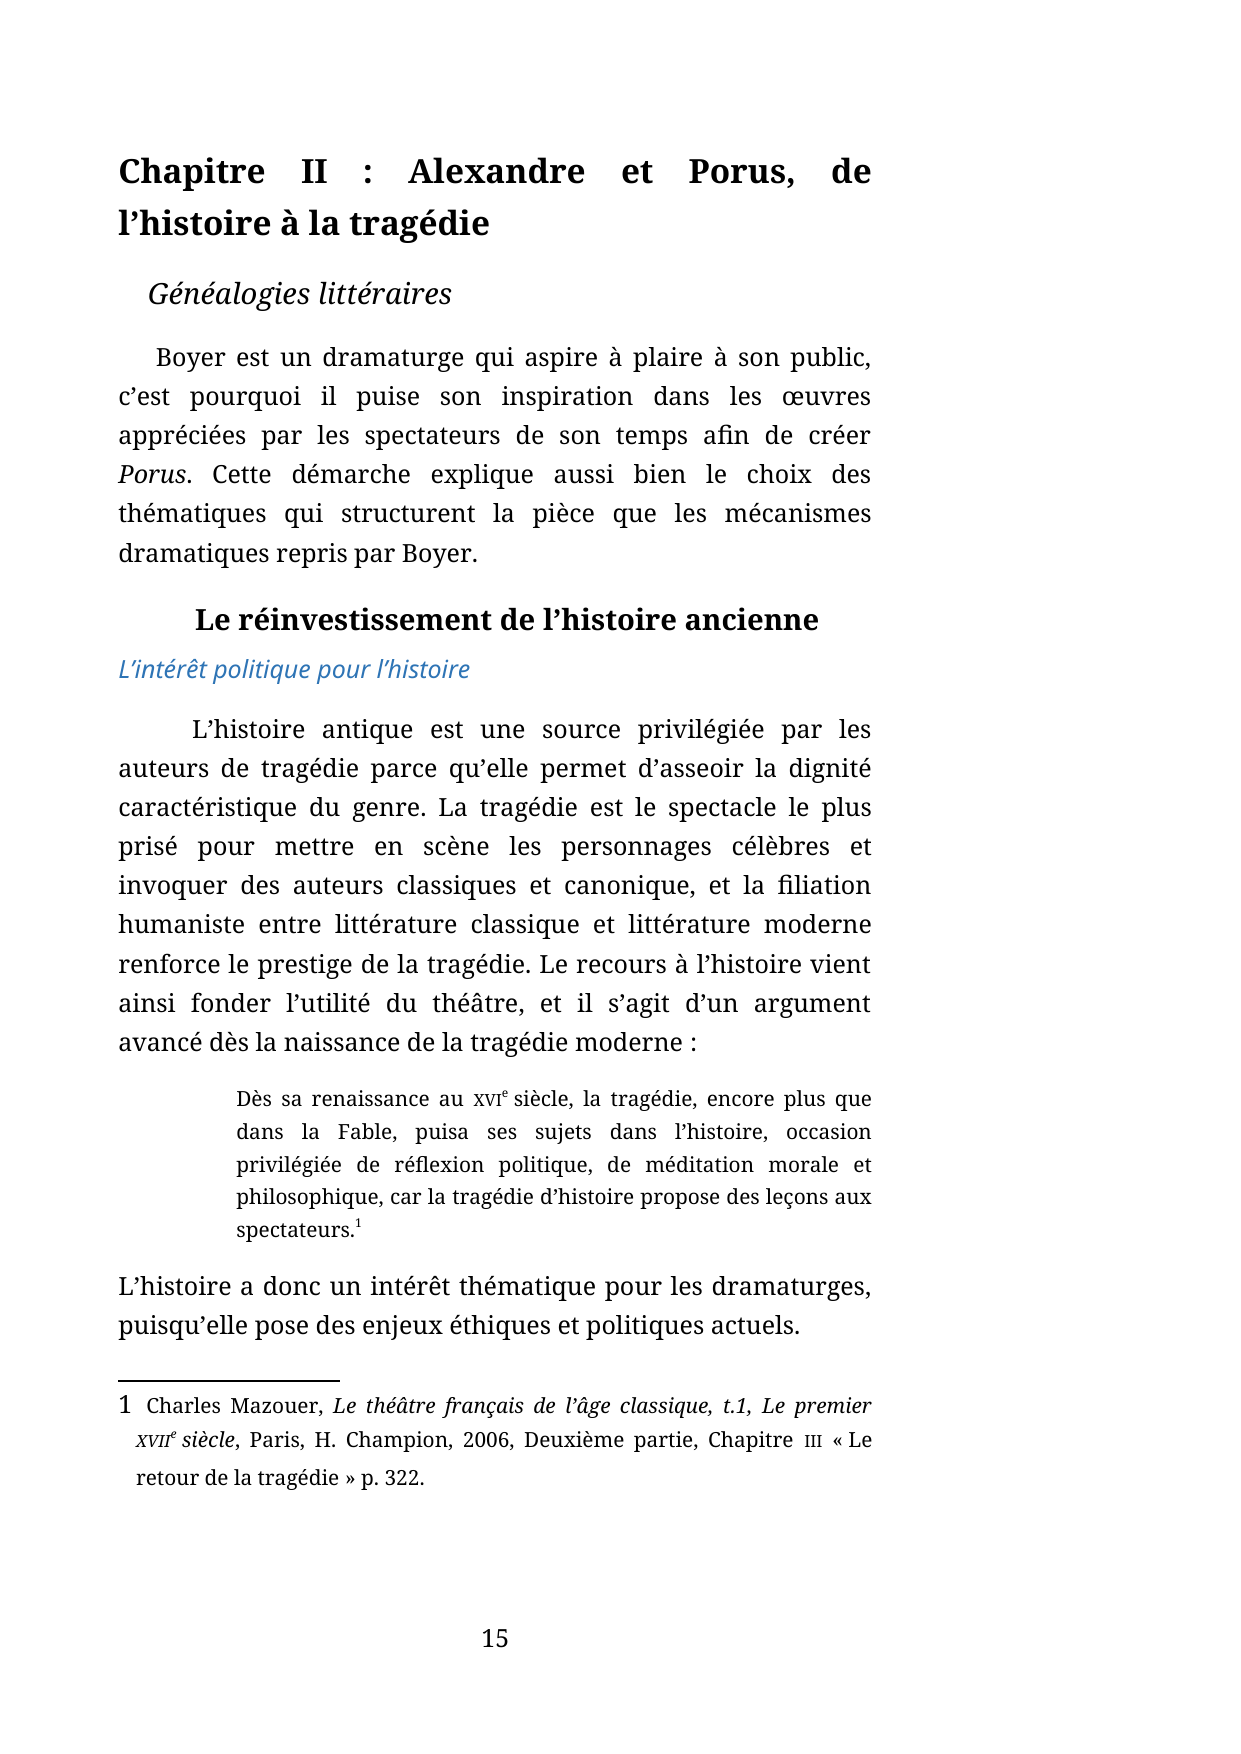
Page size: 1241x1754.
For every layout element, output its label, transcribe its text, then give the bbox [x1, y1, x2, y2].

text Charles Mazouer, Le théâtre français de l’âge classique, t.1, Le premier xviie siècle, Paris, H. Champion, 2006, Deuxième partie, Chapitre iii « Le retour de la tragédie » p. 322. [118, 1387, 872, 1493]
text Dès sa renaissance au xvie siècle, la tragédie, encore plus que dans la Fable, puisa ses sujets dans l’histoire, occasion privilégiée de réflexion politique, de méditation morale et philosophique, car la tragédie d’histoire propose des leçons aux spectateurs. [236, 1084, 872, 1243]
text Boyer est un dramaturge qui aspire à plaire à son public, c’est pourquoi il puise son inspiration dans les œuvres appréciées par les spectateurs de son temps afin de créer Porus. Cette démarche explique aussi bien le choix des thématiques qui structurent la pièce que les mécanismes dramatiques repris par Boyer. [118, 339, 872, 569]
text L’histoire antique est une source privilégiée par les auteurs de tragédie parce qu’elle permet d’asseoir la dignité caractéristique du genre. La tragédie est le spectacle le plus prisé pour mettre en scène les personnages célèbres et invoquer des auteurs classiques et canonique, et la filiation humaniste entre littérature classique et littérature moderne renforce le prestige de la tragédie. Le recours à l’histoire vient ainsi fonder l’utilité du théâtre, et il s’agit d’un argument avancé dès la naissance de la tragédie moderne : [118, 711, 872, 1059]
text L’histoire a donc un intérêt thématique pour les dramaturges, puisqu’elle pose des enjeux éthiques et politiques actuels. [118, 1268, 872, 1342]
subtitle Chapitre II : Alexandre et Porus, de l’histoire à la tragédie [118, 148, 872, 245]
subtitle Le réinvestissement de l’histoire ancienne [195, 599, 872, 639]
subtitle L’intérêt politique pour l’histoire [118, 651, 872, 685]
subtitle Généalogies littéraires [148, 273, 872, 313]
